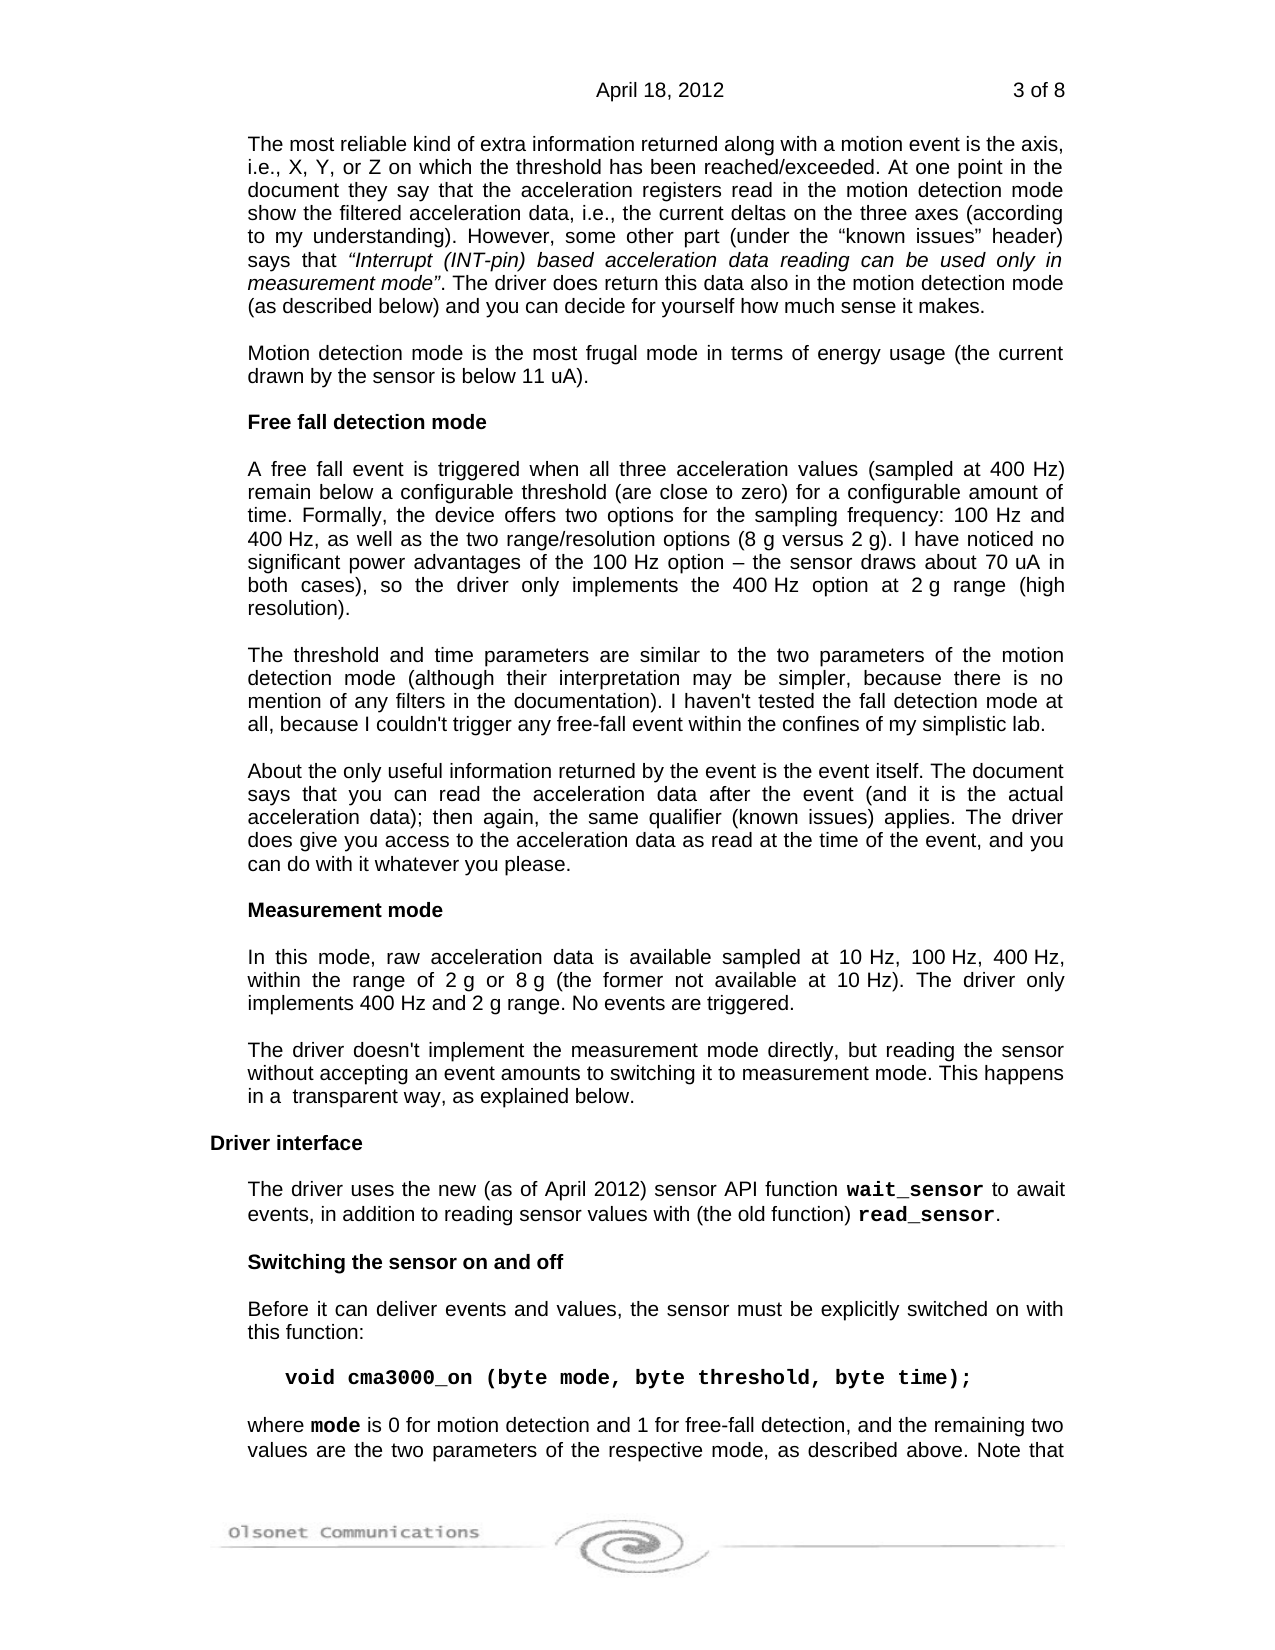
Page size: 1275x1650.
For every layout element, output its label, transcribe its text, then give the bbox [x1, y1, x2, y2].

text The most reliable kind of extra information returned along with a motion event is the axis, i.e., X, Y, or Z on which the threshold has been reached/exceeded. At one point in the document they say that the acceleration registers read in the motion detection mode show the filtered acceleration data, i.e., the current deltas on the three axes (according to my understanding). However, some other part (under the “known issues” header) says that “Interrupt (INT-pin) based acceleration data reading can be used only in measurement mode”. The driver does return this data also in the motion detection mode (as described below) and you can decide for yourself how much sense it makes. [247, 132, 1065, 318]
text A free fall event is triggered when all three acceleration values (sampled at 400 Hz) remain below a configurable threshold (are close to zero) for a configurable amount of time. Formally, the device offers two options for the sampling frequency: 100 Hz and 400 Hz, as well as the two range/resolution options (8 g versus 2 g). I have noticed no significant power advantages of the 100 Hz option – the sensor draws about 70 uA in both cases), so the driver only implements the 400 Hz option at 2 g range (high resolution). [247, 457, 1065, 620]
subtitle Free fall detection mode [247, 411, 1065, 434]
text void cma3000_on (byte mode, byte threshold, byte time); [285, 1367, 1065, 1391]
subtitle Driver interface [210, 1131, 1065, 1154]
subtitle Measurement mode [247, 899, 1065, 922]
text The driver uses the new (as of April 2012) sensor API function wait_sensor to await events, in addition to reading sensor values with (the old function) read_sensor. [247, 1177, 1065, 1228]
text Before it can deliver events and values, the sensor must be explicitly switched on with this function: [247, 1297, 1065, 1344]
text About the only useful information returned by the event is the event itself. The document says that you can read the acceleration data after the event (and it is the actual acceleration data); then again, the same qualifier (known issues) applies. The driver does give you access to the acceleration data as read at the time of the event, and you can do with it whatever you please. [247, 759, 1065, 876]
text The threshold and time parameters are similar to the two parameters of the motion detection mode (although their interpretation may be simpler, because there is no mention of any filters in the documentation). I haven't tested the fall detection mode at all, because I couldn't trigger any free-fall event within the confines of my simplistic lab. [247, 643, 1065, 736]
text The driver doesn't implement the measurement mode directly, but reading the sensor without accepting an event amounts to switching it to measurement mode. This happens in a transparent way, as explained below. [247, 1038, 1065, 1108]
picture [210, 1504, 1065, 1596]
text In this mode, raw acceleration data is available sampled at 10 Hz, 100 Hz, 400 Hz, within the range of 2 g or 8 g (the former not available at 10 Hz). The driver only implements 400 Hz and 2 g range. No events are triggered. [247, 945, 1065, 1015]
subtitle Switching the sensor on and off [247, 1251, 1065, 1274]
text Motion detection mode is the most frugal mode in terms of energy usage (the current drawn by the sensor is below 11 uA). [247, 341, 1065, 388]
text where mode is 0 for motion detection and 1 for free-fall detection, and the remaining two values are the two parameters of the respective mode, as described above. Note that [247, 1414, 1065, 1462]
